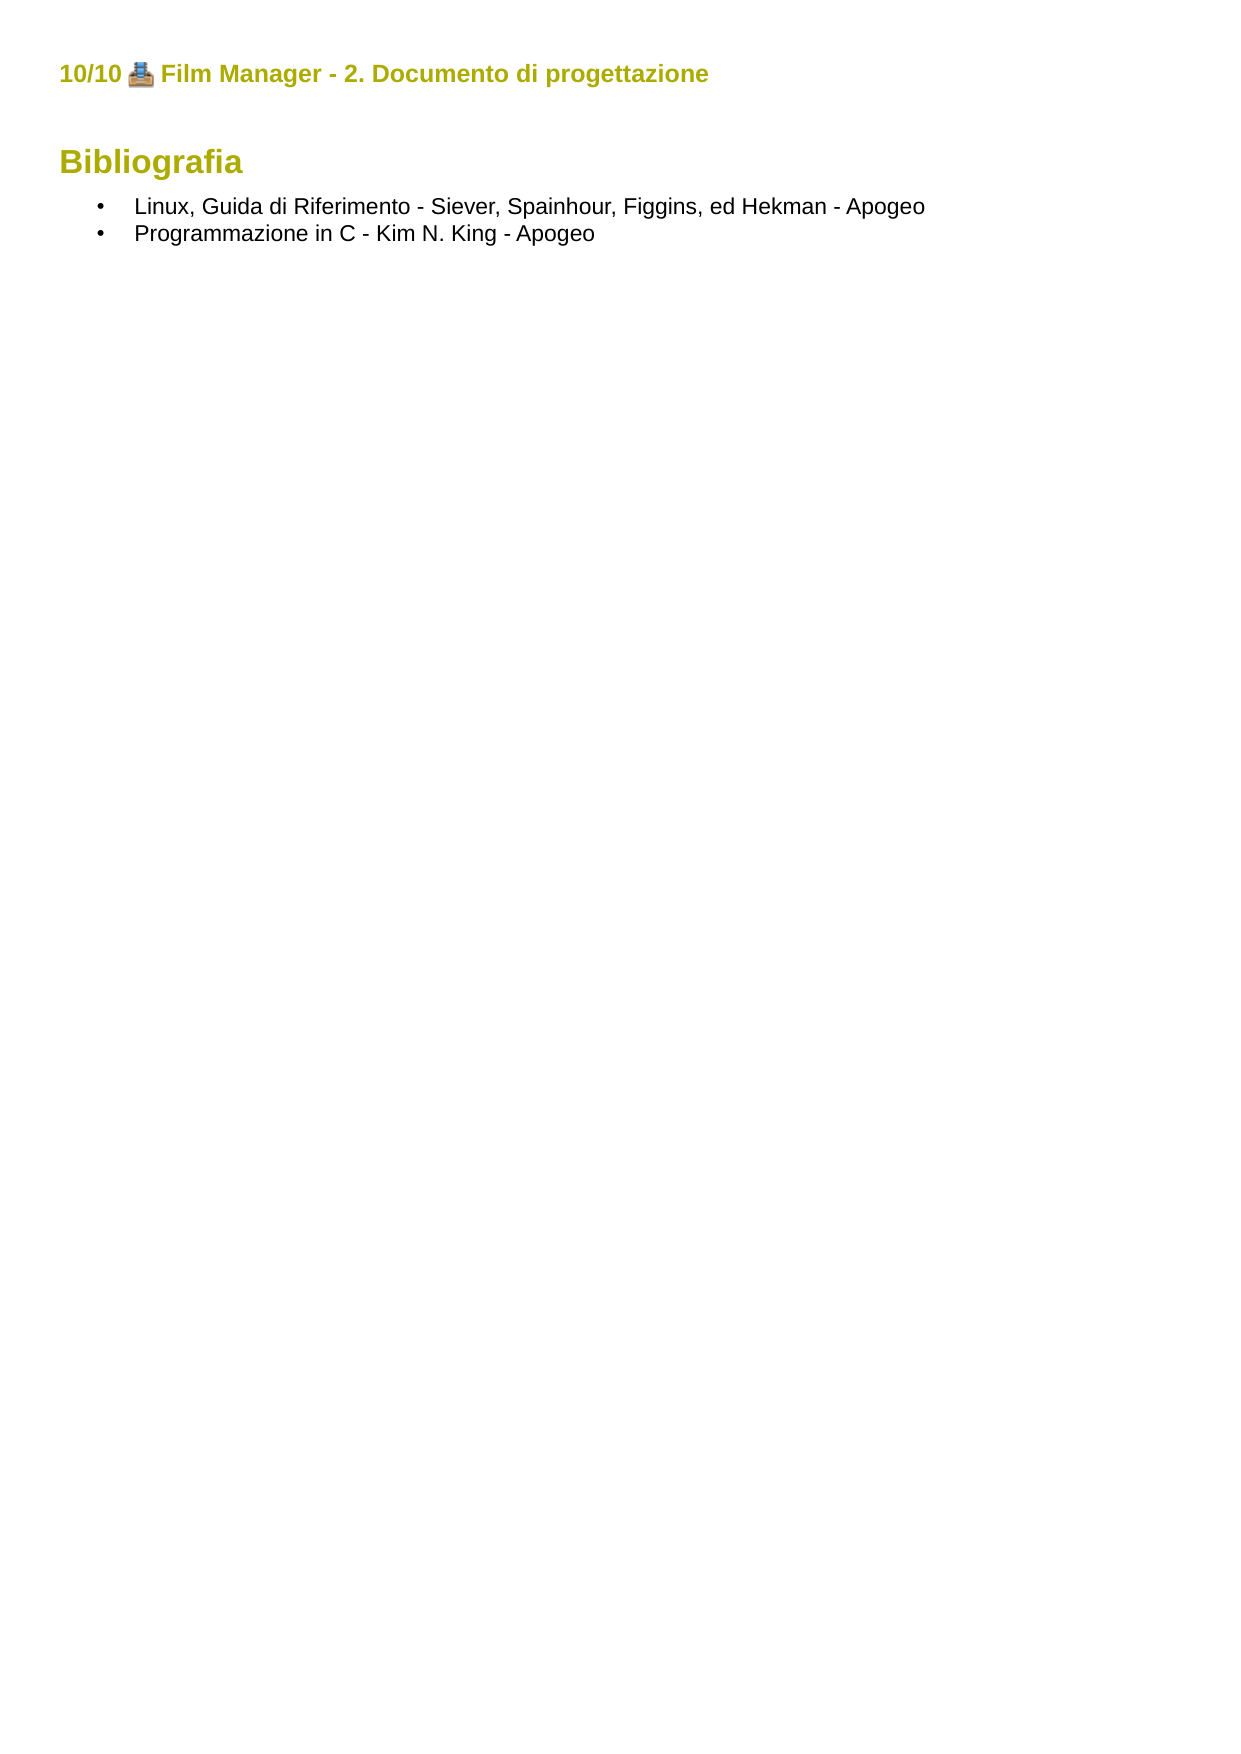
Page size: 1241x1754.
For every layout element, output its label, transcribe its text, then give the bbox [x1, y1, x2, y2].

list Linux, Guida di Riferimento - Siever, Spainhour, Figgins, ed Hekman - Apogeo [97, 193, 1004, 219]
list Programmazione in C - Kim N. King - Apogeo [97, 219, 1004, 246]
picture [128, 62, 154, 88]
subtitle Bibliografia [59, 142, 1004, 181]
